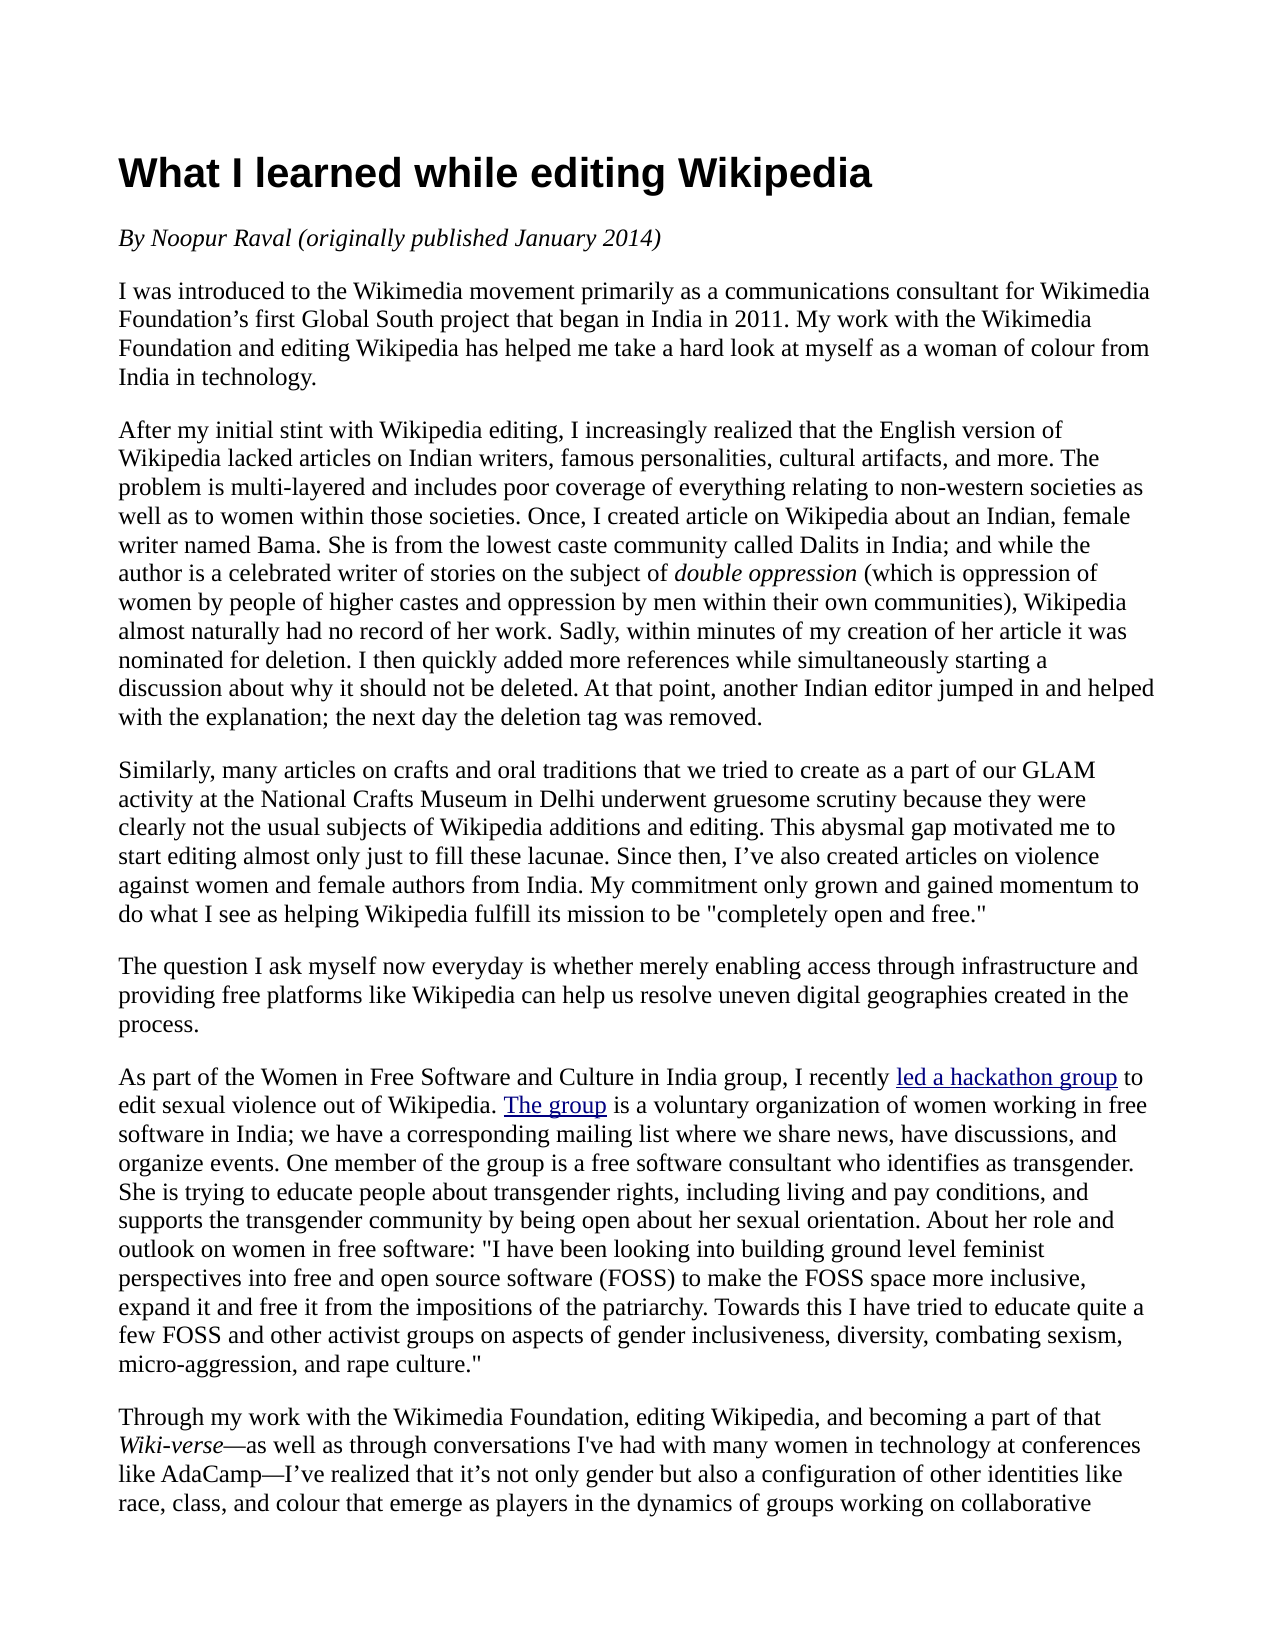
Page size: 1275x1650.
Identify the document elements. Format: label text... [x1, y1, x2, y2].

text Similarly, many articles on crafts and oral traditions that we tried to create as a part of our GLAM activity at the National Crafts Museum in Delhi underwent gruesome scrutiny because they were clearly not the usual subjects of Wikipedia additions and editing. This abysmal gap motivated me to start editing almost only just to fill these lacunae. Since then, I’ve also created articles on violence against women and female authors from India. My commitment only grown and gained momentum to do what I see as helping Wikipedia fulfill its mission to be "completely open and free." [118, 755, 1157, 927]
text I was introduced to the Wikimedia movement primarily as a communications consultant for Wikimedia Foundation’s first Global South project that began in India in 2011. My work with the Wikimedia Foundation and editing Wikipedia has helped me take a hard look at myself as a woman of colour from India in technology. [118, 276, 1157, 391]
text As part of the Women in Free Software and Culture in India group, I recently led a hackathon group to edit sexual violence out of Wikipedia. The group is a voluntary organization of women working in free software in India; we have a corresponding mailing list where we share news, have discussions, and organize events. One member of the group is a free software consultant who identifies as transgender. She is trying to educate people about transgender rights, including living and pay conditions, and supports the transgender community by being open about her sexual orientation. About her role and outlook on women in free software: "I have been looking into building ground level feminist perspectives into free and open source software (FOSS) to make the FOSS space more inclusive, expand it and free it from the impositions of the patriarchy. Towards this I have tried to educate quite a few FOSS and other activist groups on aspects of gender inclusiveness, diversity, combating sexism, micro-aggression, and rape culture." [118, 1062, 1157, 1378]
text The question I ask myself now everyday is whether merely enabling access through infrastructure and providing free platforms like Wikipedia can help us resolve uneven digital geographies created in the process. [118, 951, 1157, 1038]
text Through my work with the Wikimedia Foundation, editing Wikipedia, and becoming a part of that Wiki-verse—as well as through conversations I've had with many women in technology at conferences like AdaCamp—I’ve realized that it’s not only gender but also a configuration of other identities like race, class, and colour that emerge as players in the dynamics of groups working on collaborative [118, 1402, 1157, 1517]
subtitle What I learned while editing Wikipedia [118, 148, 1157, 196]
text After my initial stint with Wikipedia editing, I increasingly realized that the English version of Wikipedia lacked articles on Indian writers, famous personalities, cultural artifacts, and more. The problem is multi-layered and includes poor coverage of everything relating to non-western societies as well as to women within those societies. Once, I created article on Wikipedia about an Indian, female writer named Bama. She is from the lowest caste community called Dalits in India; and while the author is a celebrated writer of stories on the subject of double oppression (which is oppression of women by people of higher castes and oppression by men within their own communities), Wikipedia almost naturally had no record of her work. Sadly, within minutes of my creation of her article it was nominated for deletion. I then quickly added more references while simultaneously starting a discussion about why it should not be deleted. At that point, another Indian editor jumped in and helped with the explanation; the next day the deletion tag was removed. [118, 415, 1157, 731]
text By Noopur Raval (originally published January 2014) [118, 223, 1157, 252]
